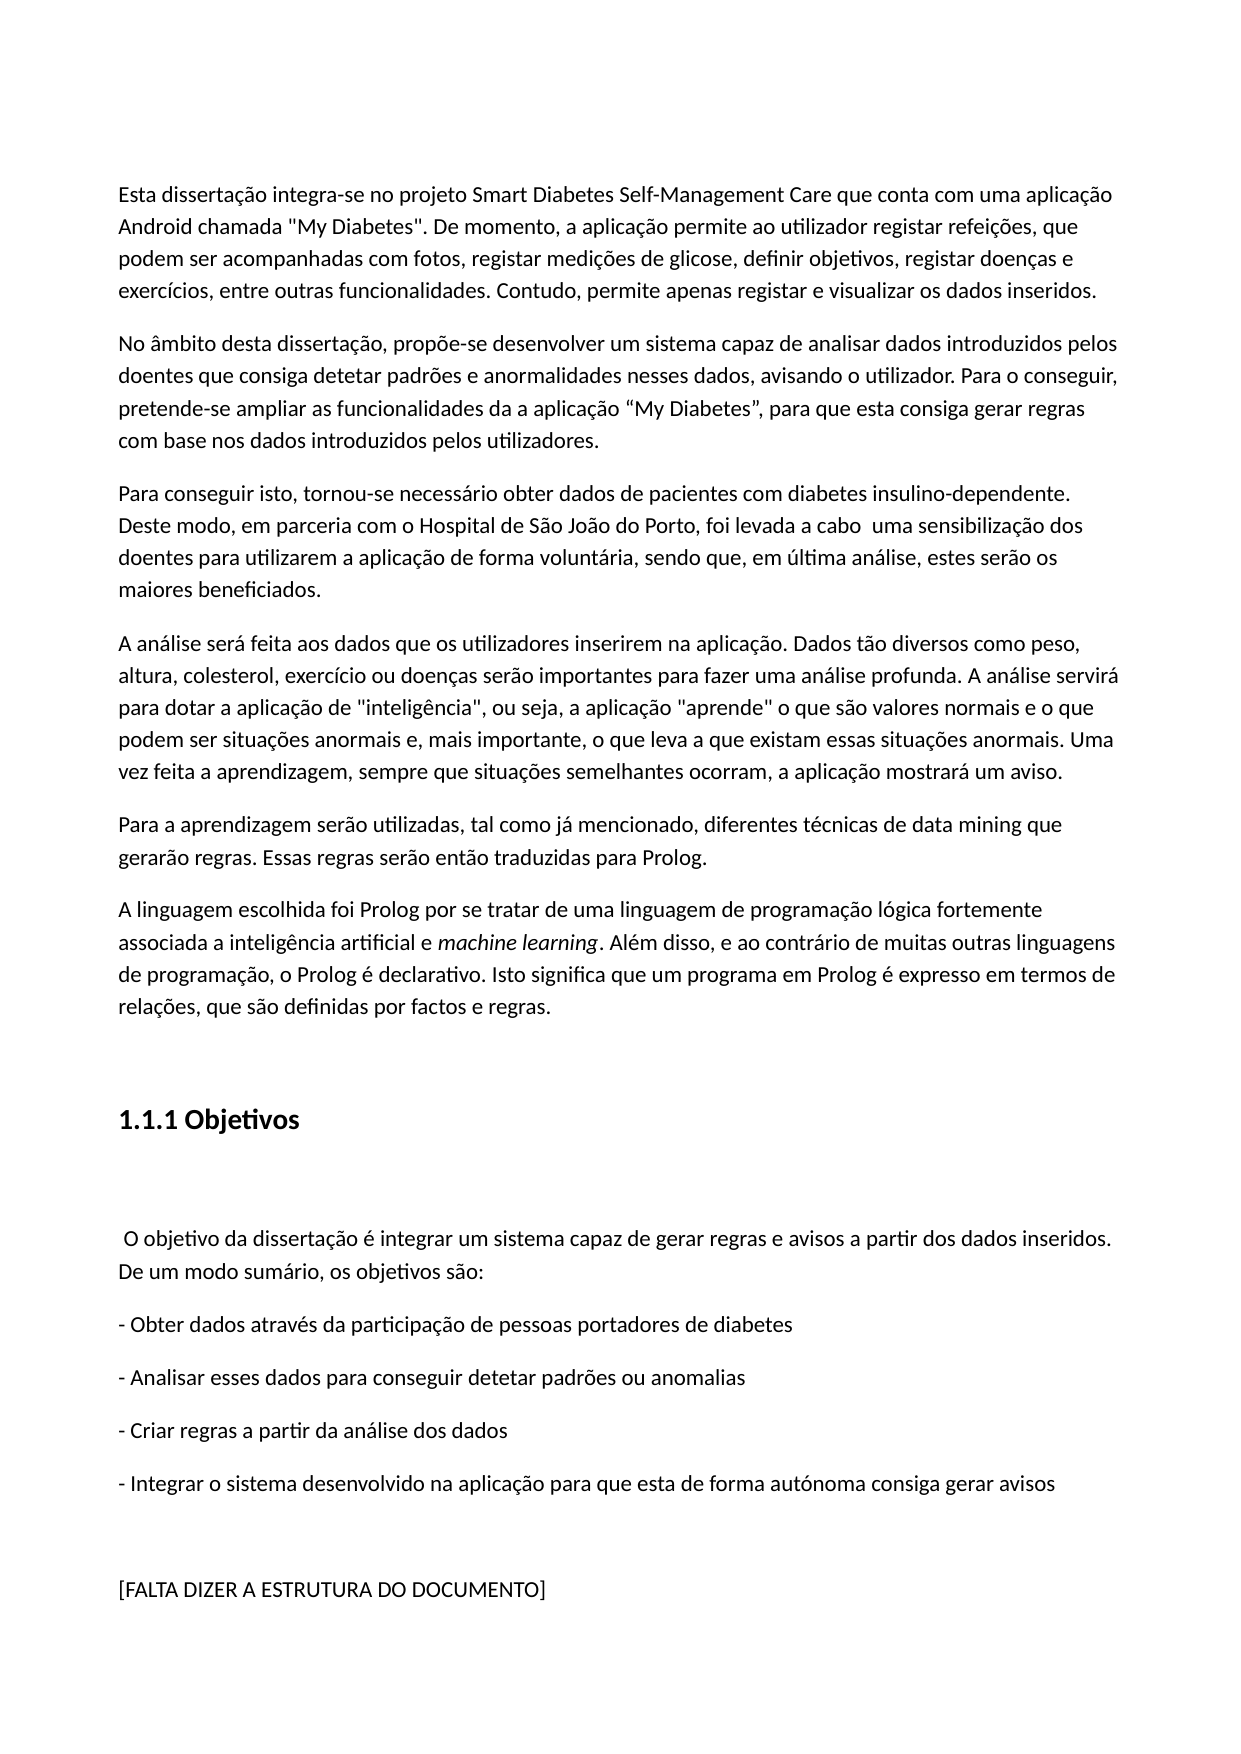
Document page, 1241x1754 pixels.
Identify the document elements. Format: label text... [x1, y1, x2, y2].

text [FALTA DIZER A ESTRUTURA DO DOCUMENTO] [118, 1575, 1122, 1603]
text A análise será feita aos dados que os utilizadores inserirem na aplicação. Dados tão diversos como peso, altura, colesterol, exercício ou doenças serão importantes para fazer uma análise profunda. A análise servirá para dotar a aplicação de "inteligência", ou seja, a aplicação "aprende" o que são valores normais e o que podem ser situações anormais e, mais importante, o que leva a que existam essas situações anormais. Uma vez feita a aprendizagem, sempre que situações semelhantes ocorram, a aplicação mostrará um aviso. [118, 629, 1122, 785]
text - Integrar o sistema desenvolvido na aplicação para que esta de forma autónoma consiga gerar avisos [118, 1469, 1122, 1497]
text - Analisar esses dados para conseguir detetar padrões ou anomalias [118, 1363, 1122, 1391]
text 1.1.1 Objetivos [118, 1101, 1122, 1137]
text A linguagem escolhida foi Prolog por se tratar de uma linguagem de programação lógica fortemente associada a inteligência artificial e machine learning. Além disso, e ao contrário de muitas outras linguagens de programação, o Prolog é declarativo. Isto significa que um programa em Prolog é expresso em termos de relações, que são definidas por factos e regras. [118, 896, 1122, 1020]
text No âmbito desta dissertação, propõe-se desenvolver um sistema capaz de analisar dados introduzidos pelos doentes que consiga detetar padrões e anormalidades nesses dados, avisando o utilizador. Para o conseguir, pretende-se ampliar as funcionalidades da a aplicação “My Diabetes”, para que esta consiga gerar regras com base nos dados introduzidos pelos utilizadores. [118, 329, 1122, 454]
text Para a aprendizagem serão utilizadas, tal como já mencionado, diferentes técnicas de data mining que gerarão regras. Essas regras serão então traduzidas para Prolog. [118, 810, 1122, 871]
text O objetivo da dissertação é integrar um sistema capaz de gerar regras e avisos a partir dos dados inseridos. De um modo sumário, os objetivos são: [118, 1224, 1122, 1285]
text Para conseguir isto, tornou-se necessário obter dados de pacientes com diabetes insulino-dependente. Deste modo, em parceria com o Hospital de São João do Porto, foi levada a cabo uma sensibilização dos doentes para utilizarem a aplicação de forma voluntária, sendo que, em última análise, estes serão os maiores beneficiados. [118, 479, 1122, 604]
text Esta dissertação integra-se no projeto Smart Diabetes Self-Management Care que conta com uma aplicação Android chamada "My Diabetes". De momento, a aplicação permite ao utilizador registar refeições, que podem ser acompanhadas com fotos, registar medições de glicose, definir objetivos, registar doenças e exercícios, entre outras funcionalidades. Contudo, permite apenas registar e visualizar os dados inseridos. [118, 180, 1122, 304]
text - Criar regras a partir da análise dos dados [118, 1416, 1122, 1444]
text - Obter dados através da participação de pessoas portadores de diabetes [118, 1310, 1122, 1338]
